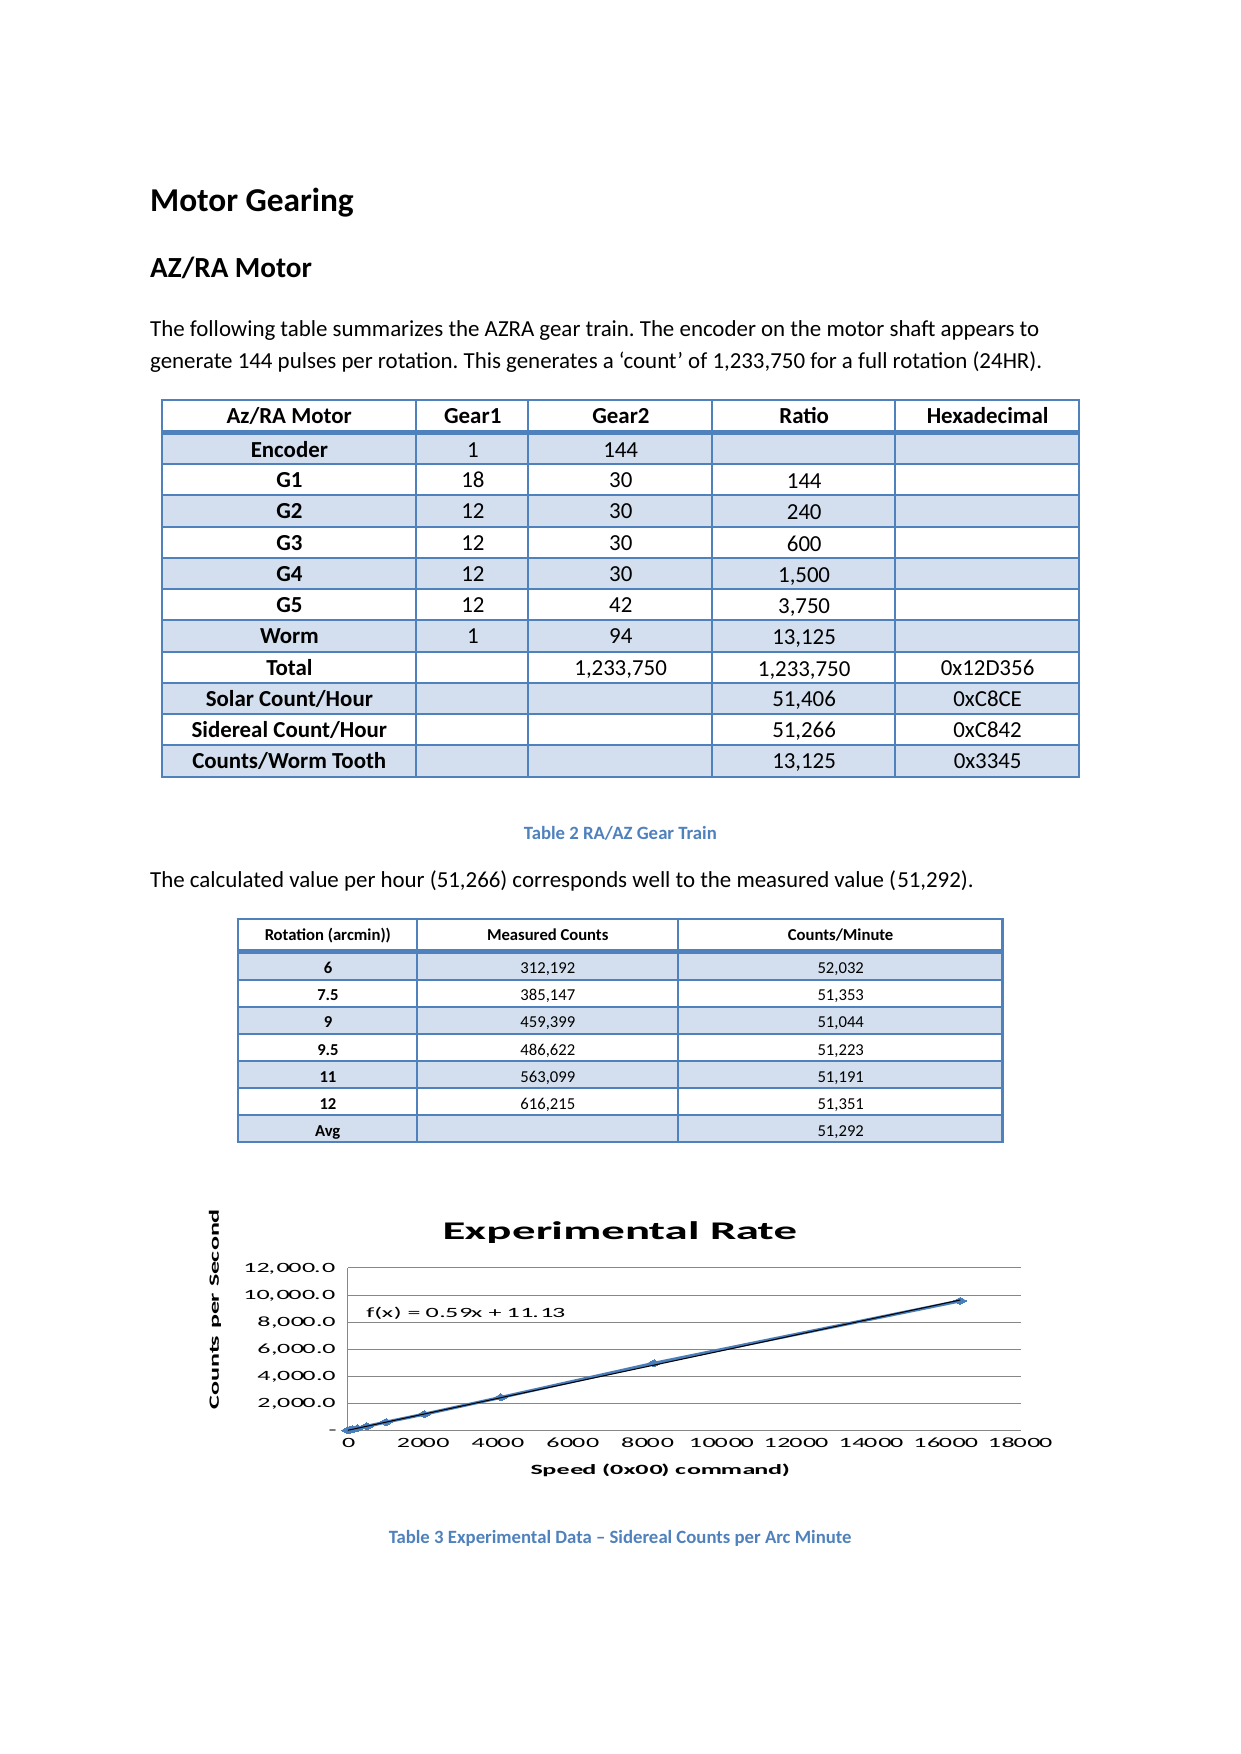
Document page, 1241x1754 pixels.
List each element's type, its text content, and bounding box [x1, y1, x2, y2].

table_cell 312,192 [418, 954, 677, 979]
text Table 2 RA/AZ Gear Train [150, 821, 1090, 844]
table_cell 1,233,750 [713, 653, 894, 682]
table_cell [896, 621, 1078, 651]
table_cell 30 [529, 528, 711, 557]
table_cell Counts/Worm Tooth [163, 746, 415, 776]
table_cell [529, 715, 711, 744]
table_cell 51,223 [679, 1035, 1001, 1060]
table_header Counts/Minute [679, 920, 1001, 949]
table_cell 12 [417, 496, 527, 526]
table_cell 94 [529, 621, 711, 651]
table_cell 240 [713, 496, 894, 526]
table_cell [529, 746, 711, 776]
table_cell 30 [529, 496, 711, 526]
table_cell G3 [163, 528, 415, 557]
table_cell 51,353 [679, 981, 1001, 1006]
table_cell 13,125 [713, 746, 894, 776]
table_cell [896, 590, 1078, 619]
table_cell G2 [163, 496, 415, 526]
table_cell 12 [417, 590, 527, 619]
text The calculated value per hour (51,266) corresponds well to the measured value (51,292). [150, 865, 1090, 893]
table_cell 7.5 [239, 981, 416, 1006]
table_cell Avg [239, 1116, 416, 1141]
table_cell G4 [163, 559, 415, 588]
table_cell [896, 465, 1078, 494]
table_cell Worm [163, 621, 415, 651]
table_cell 144 [529, 435, 711, 463]
table_cell 51,044 [679, 1008, 1001, 1033]
table_cell 385,147 [418, 981, 677, 1006]
table_cell G1 [163, 465, 415, 494]
table_cell [896, 528, 1078, 557]
table_cell 1,500 [713, 559, 894, 588]
table_cell [529, 684, 711, 713]
table_cell [713, 435, 894, 463]
table_header Measured Counts [418, 920, 677, 949]
table_cell 18 [417, 465, 527, 494]
table_cell 51,292 [679, 1116, 1001, 1141]
text Table 3 Experimental Data – Sidereal Counts per Arc Minute [150, 1525, 1090, 1548]
table_cell Solar Count/Hour [163, 684, 415, 713]
table_cell [896, 496, 1078, 526]
table_cell 0xC8CE [896, 684, 1078, 713]
subtitle Motor Gearing [150, 179, 1090, 220]
table_cell 0x12D356 [896, 653, 1078, 682]
table_cell 51,406 [713, 684, 894, 713]
table_cell 9 [239, 1008, 416, 1033]
table_cell 459,399 [418, 1008, 677, 1033]
table_cell 51,266 [713, 715, 894, 744]
table_cell [896, 559, 1078, 588]
table_cell 51,351 [679, 1089, 1001, 1114]
table_cell 42 [529, 590, 711, 619]
table_header Rotation (arcmin)) [239, 920, 416, 949]
table_cell 13,125 [713, 621, 894, 651]
table_cell 11 [239, 1062, 416, 1087]
table_cell G5 [163, 590, 415, 619]
table_cell 52,032 [679, 954, 1001, 979]
table_cell 12 [239, 1089, 416, 1114]
table_cell 12 [417, 528, 527, 557]
table_header Gear2 [529, 401, 711, 430]
table_cell 30 [529, 559, 711, 588]
table_header Az/RA Motor [163, 401, 415, 430]
table_cell [418, 1116, 677, 1141]
table_cell [417, 715, 527, 744]
table_cell [417, 746, 527, 776]
subtitle AZ/RA Motor [150, 249, 1090, 285]
table_cell Total [163, 653, 415, 682]
table_cell [417, 684, 527, 713]
table_cell 6 [239, 954, 416, 979]
table_cell 30 [529, 465, 711, 494]
table_cell 51,191 [679, 1062, 1001, 1087]
table_cell Sidereal Count/Hour [163, 715, 415, 744]
text The following table summarizes the AZRA gear train. The encoder on the motor shaft appears to generate 144 pulses per rotation. This generates a ‘count’ of 1,233,750 for a full rotation (24HR). [150, 314, 1090, 374]
table_cell 1,233,750 [529, 653, 711, 682]
table_cell 3,750 [713, 590, 894, 619]
table_cell 563,099 [418, 1062, 677, 1087]
table_cell 9.5 [239, 1035, 416, 1060]
table_cell 0xC842 [896, 715, 1078, 744]
table_header Ratio [713, 401, 894, 430]
table_cell 1 [417, 621, 527, 651]
table_header Gear1 [417, 401, 527, 430]
table_cell 486,622 [418, 1035, 677, 1060]
table_cell [896, 435, 1078, 463]
table_cell 144 [713, 465, 894, 494]
table_cell 0x3345 [896, 746, 1078, 776]
table_cell 616,215 [418, 1089, 677, 1114]
table_cell 12 [417, 559, 527, 588]
table_cell 1 [417, 435, 527, 463]
table_cell [417, 653, 527, 682]
table_cell 600 [713, 528, 894, 557]
table_cell Encoder [163, 435, 415, 463]
table_header Hexadecimal [896, 401, 1078, 430]
